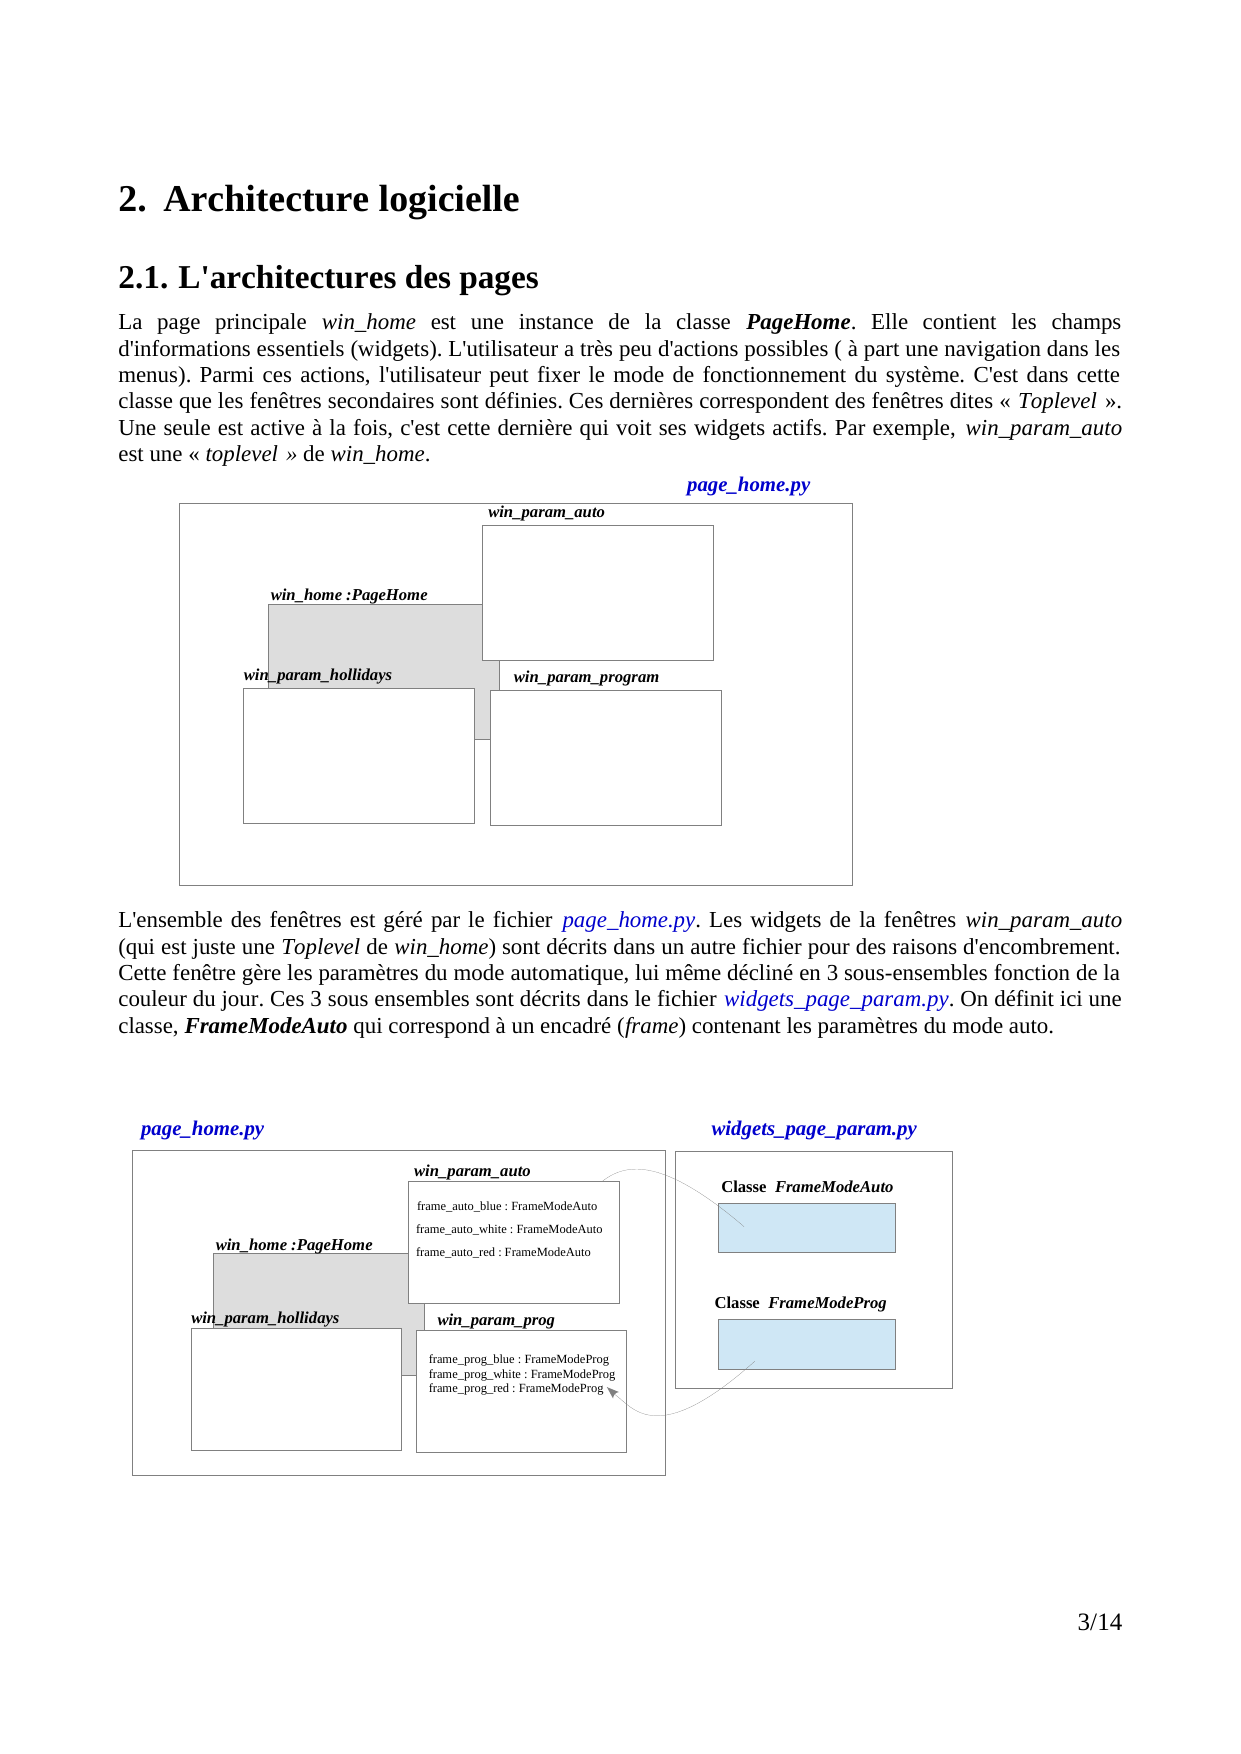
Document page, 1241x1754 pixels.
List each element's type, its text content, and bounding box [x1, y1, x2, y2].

text La page principale win_home est une instance de la classe PageHome. Elle contient les champs d'informations essentiels (widgets). L'utilisateur a très peu d'actions possibles ( à part une navigation dans les menus). Parmi ces actions, l'utilisateur peut fixer le mode de fonctionnement du système. C'est dans cette classe que les fenêtres secondaires sont définies. Ces dernières correspondent des fenêtres dites « Toplevel ». Une seule est active à la fois, c'est cette dernière qui voit ses widgets actifs. Par exemple, win_param_auto est une « toplevel » de win_home. [118, 308, 1122, 466]
text L'ensemble des fenêtres est géré par le fichier page_home.py. Les widgets de la fenêtres win_param_auto (qui est juste une Toplevel de win_home) sont décrits dans un autre fichier pour des raisons d'encombrement. Cette fenêtre gère les paramètres du mode automatique, lui même décliné en 3 sous-ensembles fonction de la couleur du jour. Ces 3 sous ensembles sont décrits dans le fichier widgets_page_param.py. On définit ici une classe, FrameModeAuto qui correspond à un encadré (frame) contenant les paramètres du mode auto. [118, 906, 1122, 1038]
subtitle Architecture logicielle [118, 176, 1122, 220]
subtitle L'architectures des pages [118, 257, 1122, 296]
